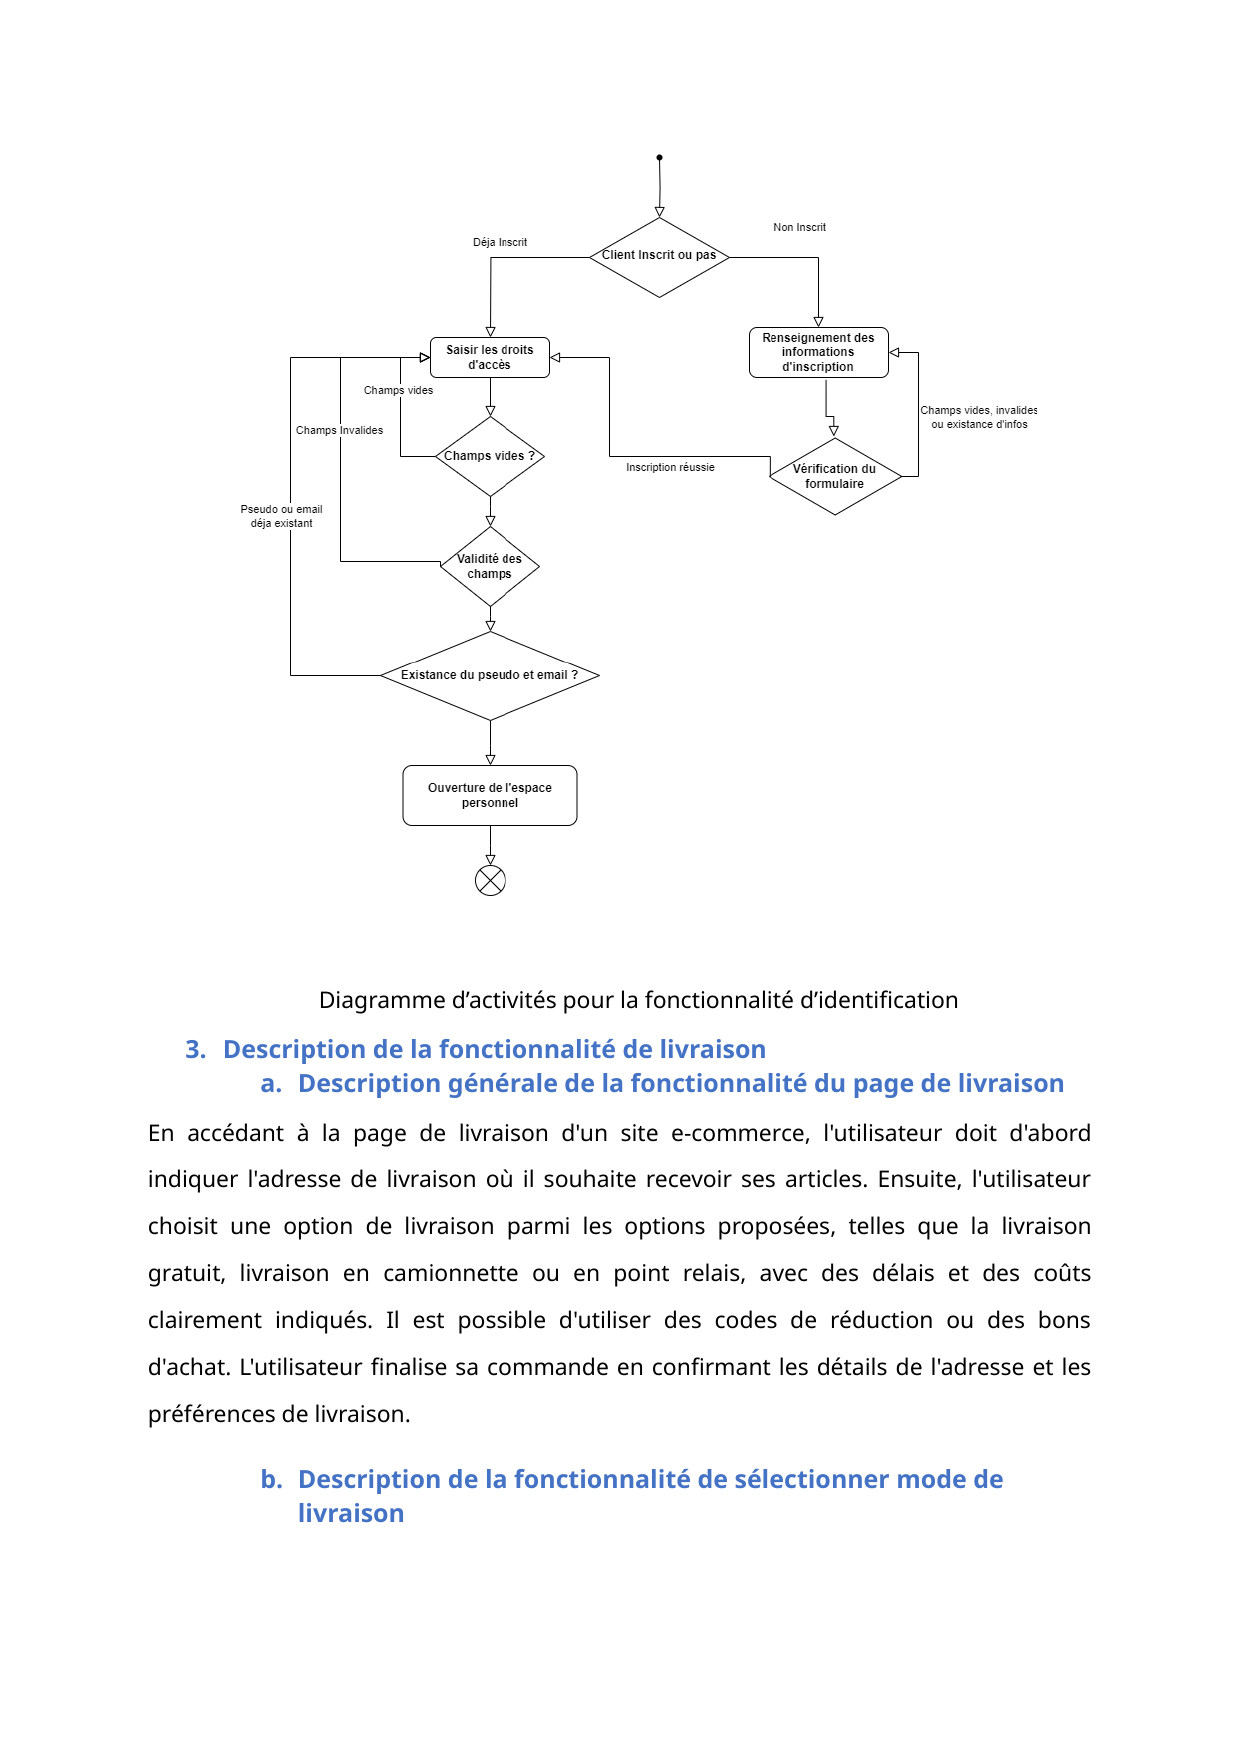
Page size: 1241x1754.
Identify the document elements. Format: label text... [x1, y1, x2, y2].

list Description générale de la fonctionnalité du page de livraison [260, 1066, 1093, 1100]
list Description de la fonctionnalité de livraison [185, 1032, 1093, 1066]
text Diagramme d’activités pour la fonctionnalité d’identification [185, 984, 1093, 1015]
text En accédant à la page de livraison d'un site e-commerce, l'utilisateur doit d'abord indiquer l'adresse de livraison où il souhaite recevoir ses articles. Ensuite, l'utilisateur choisit une option de livraison parmi les options proposées, telles que la livraison gratuit, livraison en camionnette ou en point relais, avec des délais et des coûts clairement indiqués. Il est possible d'utiliser des codes de réduction ou des bons d'achat. L'utilisateur finalise sa commande en confirmant les détails de l'adresse et les préférences de livraison. [148, 1116, 1093, 1429]
list Description de la fonctionnalité de sélectionner mode de livraison [260, 1461, 1093, 1529]
